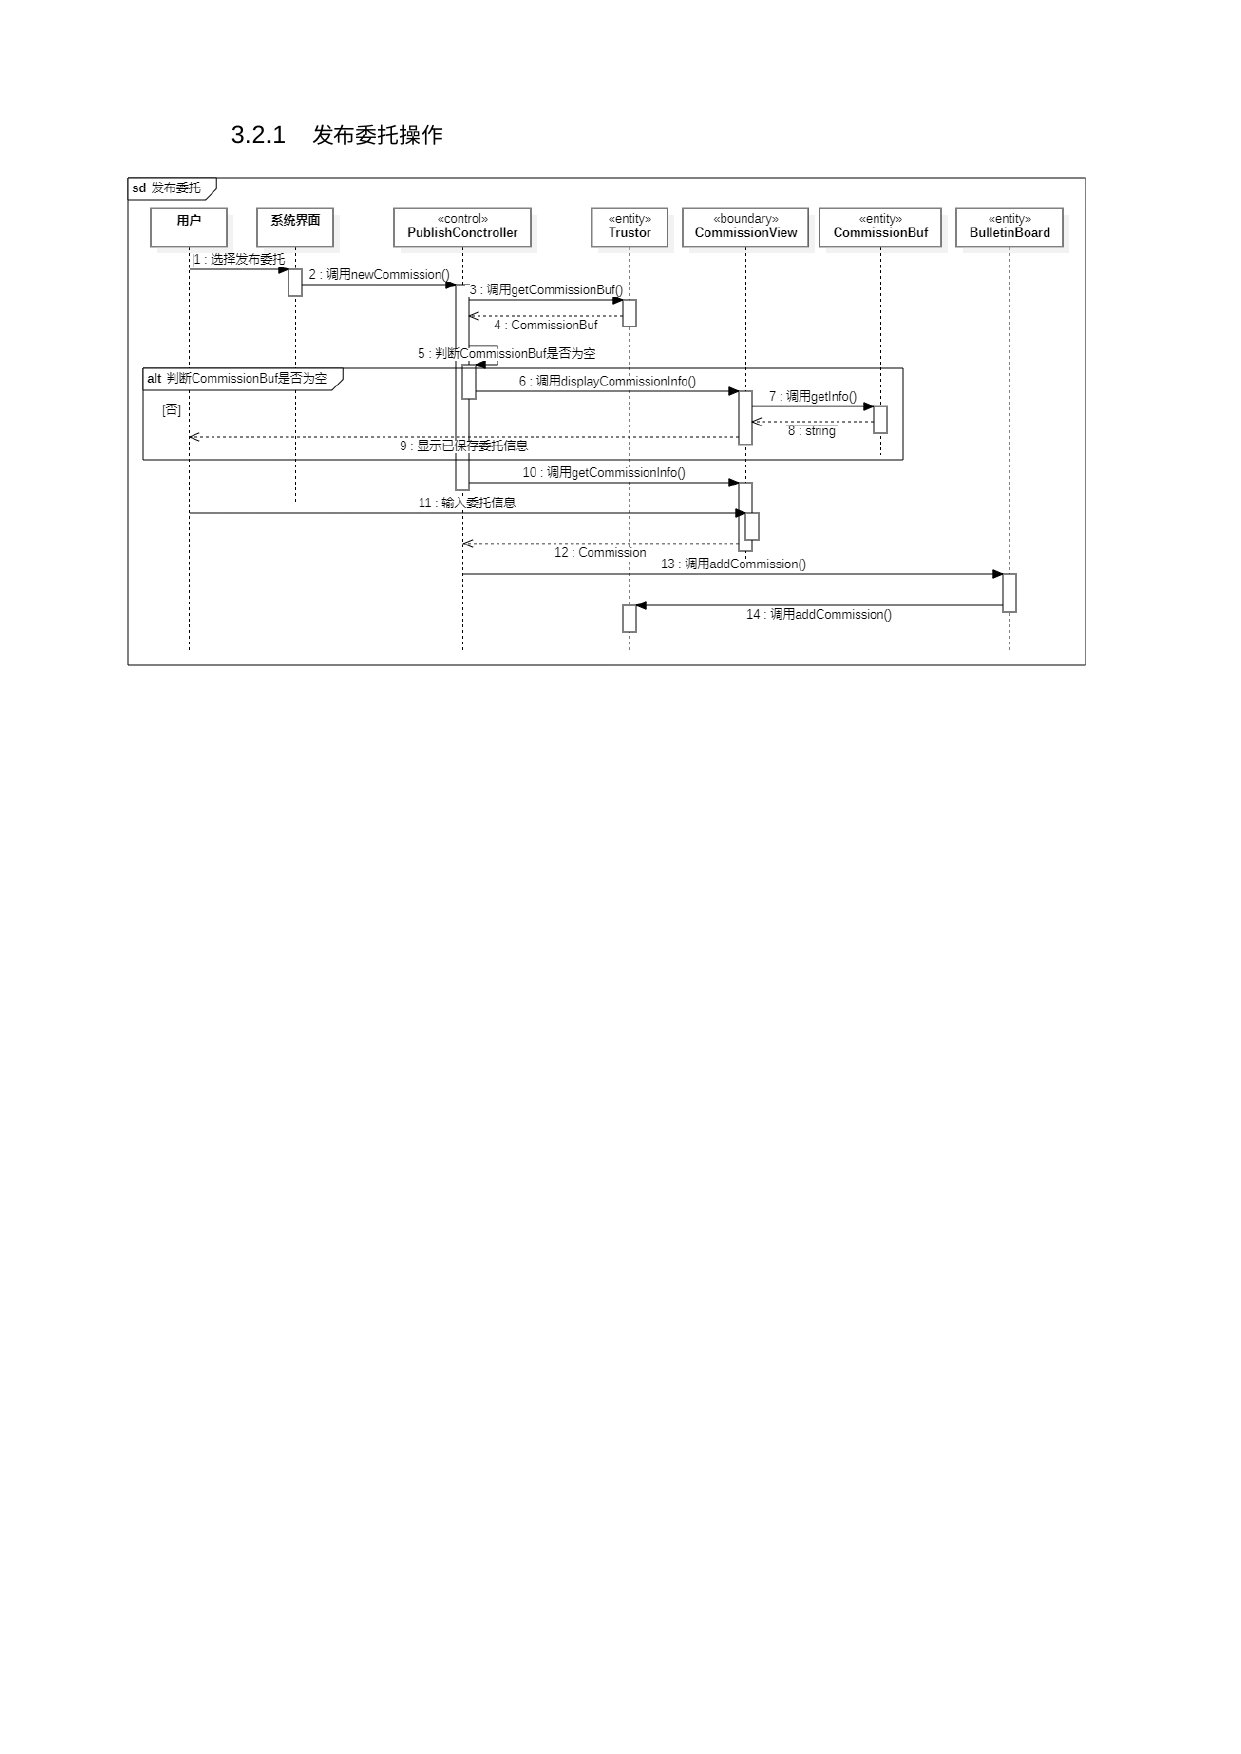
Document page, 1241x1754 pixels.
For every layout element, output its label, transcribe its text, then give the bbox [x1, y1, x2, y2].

picture [118, 169, 1123, 703]
list 发布委托操作 [231, 118, 1122, 150]
